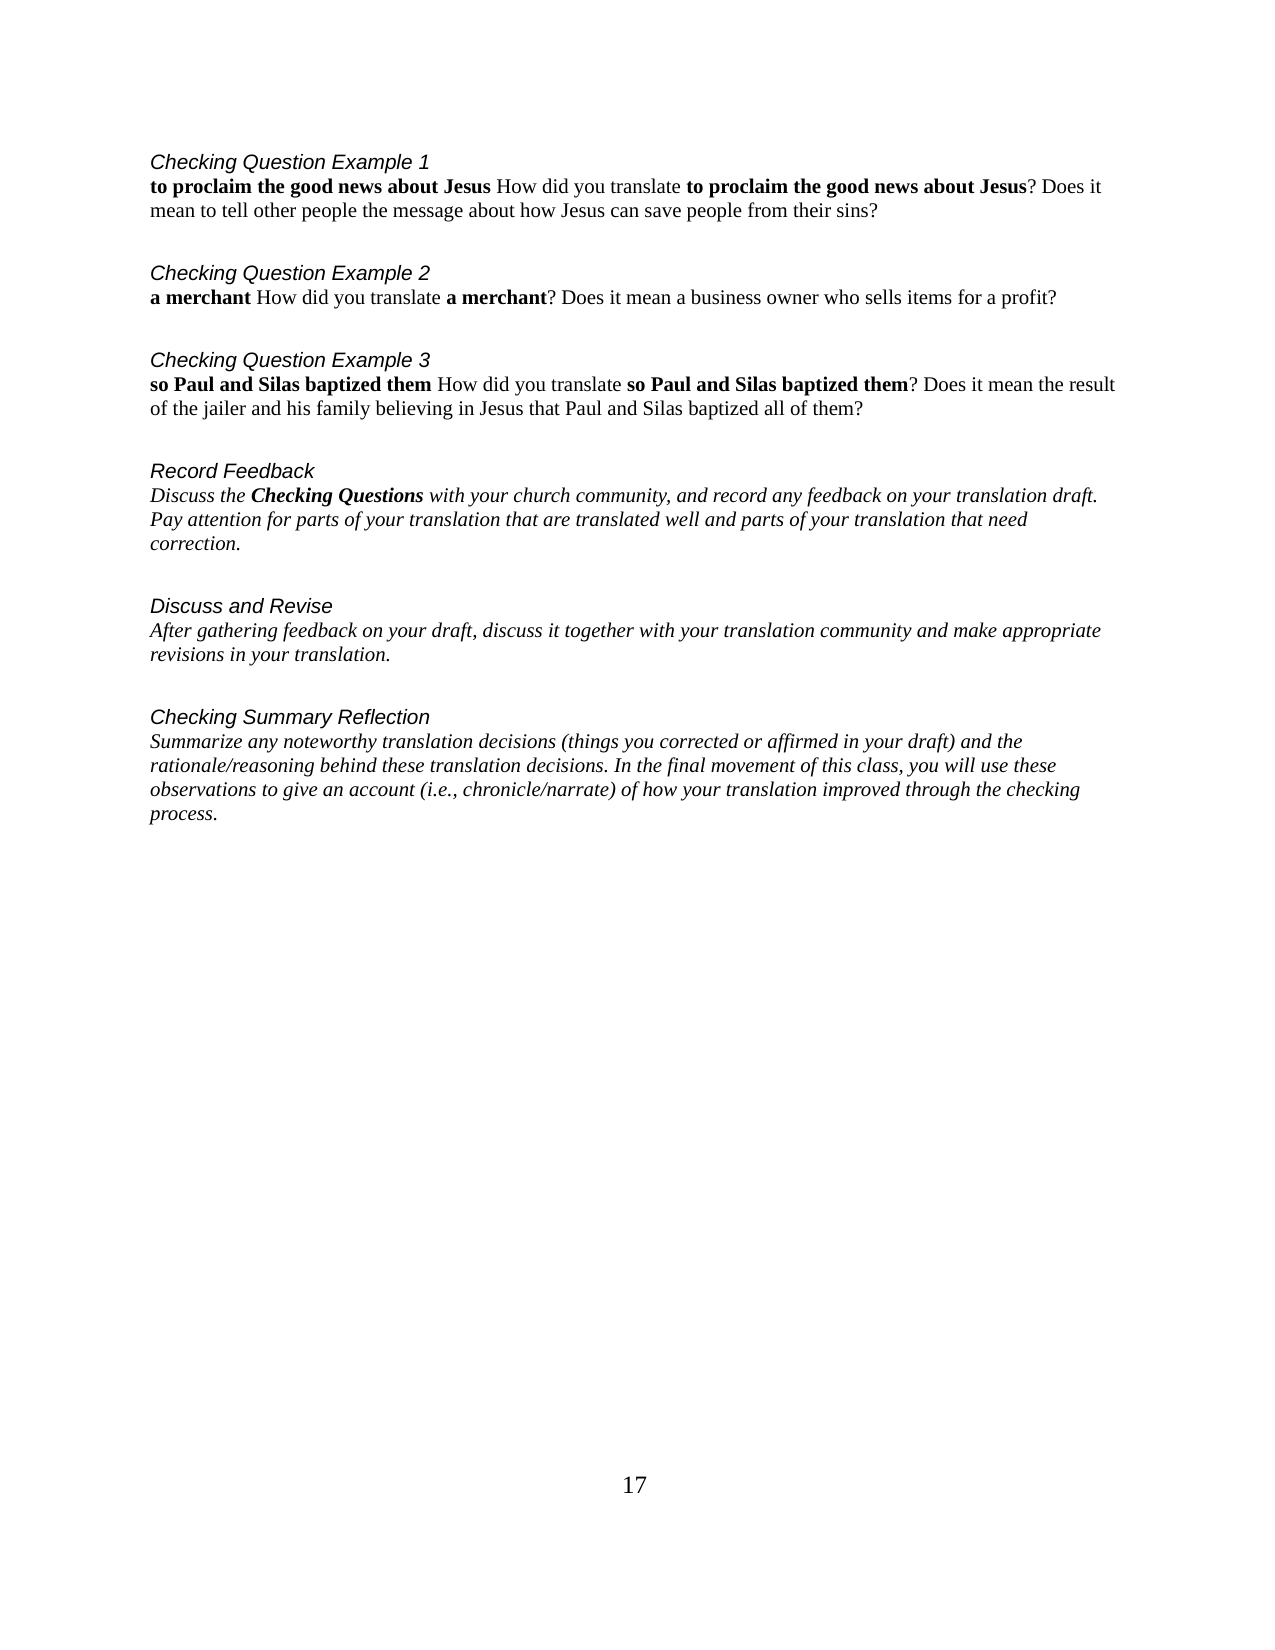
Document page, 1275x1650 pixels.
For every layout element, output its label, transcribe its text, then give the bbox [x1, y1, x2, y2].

subtitle Checking Question Example 3 [150, 348, 1125, 372]
text Discuss the Checking Questions with your church community, and record any feedback on your translation draft. Pay attention for parts of your translation that are translated well and parts of your translation that need correction. [150, 483, 1125, 555]
text Summarize any noteworthy translation decisions (things you corrected or affirmed in your draft) and the rationale/reasoning behind these translation decisions. In the final movement of this class, you will use these observations to give an account (i.e., chronicle/narrate) of how your translation improved through the checking process. [150, 729, 1125, 825]
subtitle Checking Question Example 2 [150, 261, 1125, 285]
text After gathering feedback on your draft, discuss it together with your translation community and make appropriate revisions in your translation. [150, 618, 1125, 666]
subtitle Checking Summary Reflection [150, 705, 1125, 729]
subtitle Discuss and Revise [150, 594, 1125, 618]
subtitle Checking Question Example 1 [150, 150, 1125, 174]
text a merchant How did you translate a merchant? Does it mean a business owner who sells items for a profit? [150, 285, 1125, 309]
text so Paul and Silas baptized them How did you translate so Paul and Silas baptized them? Does it mean the result of the jailer and his family believing in Jesus that Paul and Silas baptized all of them? [150, 372, 1125, 420]
text to proclaim the good news about Jesus How did you translate to proclaim the good news about Jesus? Does it mean to tell other people the message about how Jesus can save people from their sins? [150, 174, 1125, 222]
subtitle Record Feedback [150, 459, 1125, 483]
